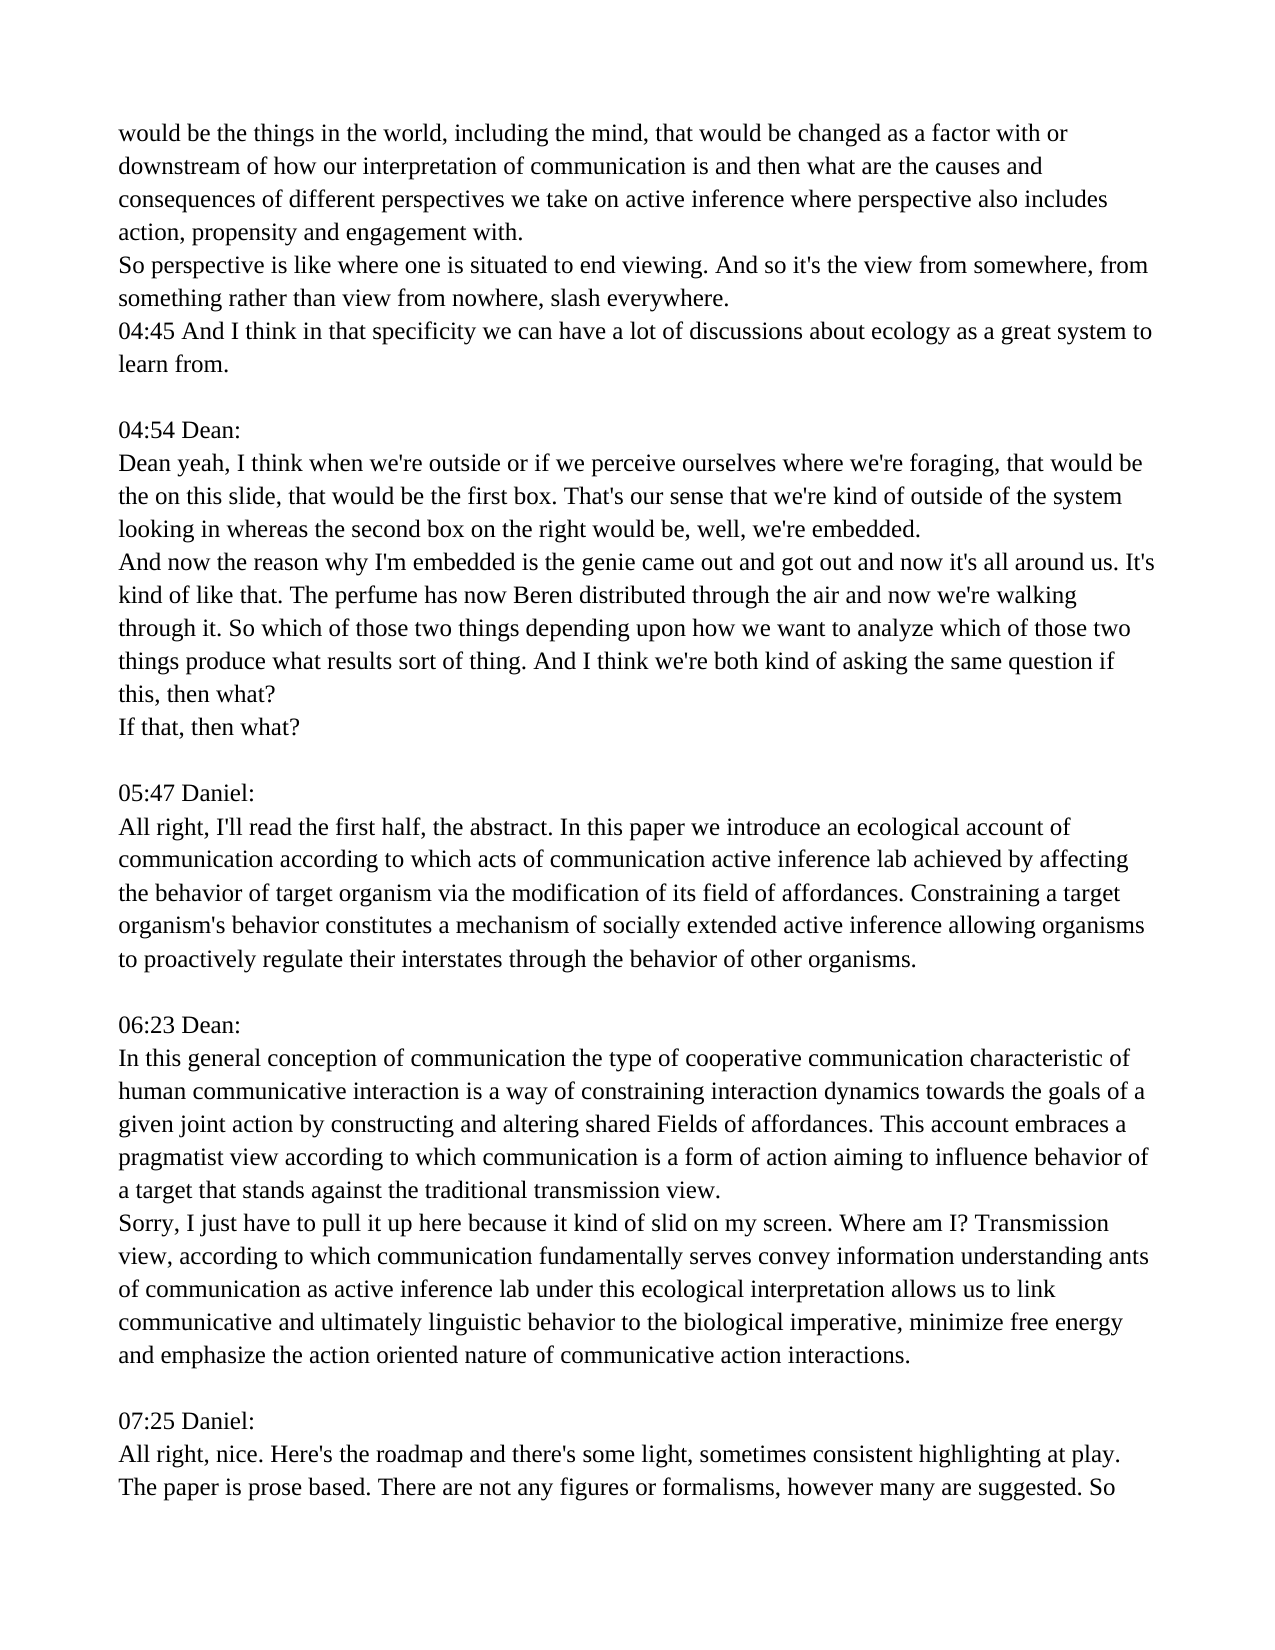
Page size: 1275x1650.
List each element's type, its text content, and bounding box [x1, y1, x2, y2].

text would be the things in the world, including the mind, that would be changed as a factor with or downstream of how our interpretation of communication is and then what are the causes and consequences of different perspectives we take on active inference where perspective also includes action, propensity and engagement with. [118, 118, 1157, 246]
text Dean yeah, I think when we're outside or if we perceive ourselves where we're foraging, that would be the on this slide, that would be the first box. That's our sense that we're kind of outside of the system looking in whereas the second box on the right would be, well, we're embedded. [118, 448, 1157, 543]
text In this general conception of communication the type of cooperative communication characteristic of human communicative interaction is a way of constraining interaction dynamics towards the goals of a given joint action by constructing and altering shared Fields of affordances. This account embraces a pragmatist view according to which communication is a form of action aiming to influence behavior of a target that stands against the traditional transmission view. [118, 1043, 1157, 1203]
text So perspective is like where one is situated to end viewing. And so it's the view from somewhere, from something rather than view from nowhere, slash everywhere. [118, 250, 1157, 312]
text 06:23 Dean: [118, 1010, 1157, 1038]
text All right, nice. Here's the roadmap and there's some light, sometimes consistent highlighting at play. [118, 1439, 1157, 1468]
text All right, I'll read the first half, the abstract. In this paper we introduce an ecological account of communication according to which acts of communication active inference lab achieved by affecting the behavior of target organism via the modification of its field of affordances. Constraining a target organism's behavior constitutes a mechanism of socially extended active inference allowing organisms to proactively regulate their interstates through the behavior of other organisms. [118, 812, 1157, 972]
text 07:25 Daniel: [118, 1406, 1157, 1435]
text And now the reason why I'm embedded is the genie came out and got out and now it's all around us. It's kind of like that. The perfume has now Beren distributed through the air and now we're walking through it. So which of those two things depending upon how we want to analyze which of those two things produce what results sort of thing. And I think we're both kind of asking the same question if this, then what? [118, 547, 1157, 708]
text 05:47 Daniel: [118, 778, 1157, 807]
text The paper is prose based. There are not any figures or formalisms, however many are suggested. So [118, 1472, 1157, 1501]
text Sorry, I just have to pull it up here because it kind of slid on my screen. Where am I? Transmission view, according to which communication fundamentally serves convey information understanding ants of communication as active inference lab under this ecological interpretation allows us to link communicative and ultimately linguistic behavior to the biological imperative, minimize free energy and emphasize the action oriented nature of communicative action interactions. [118, 1208, 1157, 1369]
text 04:54 Dean: [118, 415, 1157, 444]
text 04:45 And I think in that specificity we can have a lot of discussions about ecology as a great system to learn from. [118, 316, 1157, 378]
text If that, then what? [118, 712, 1157, 741]
